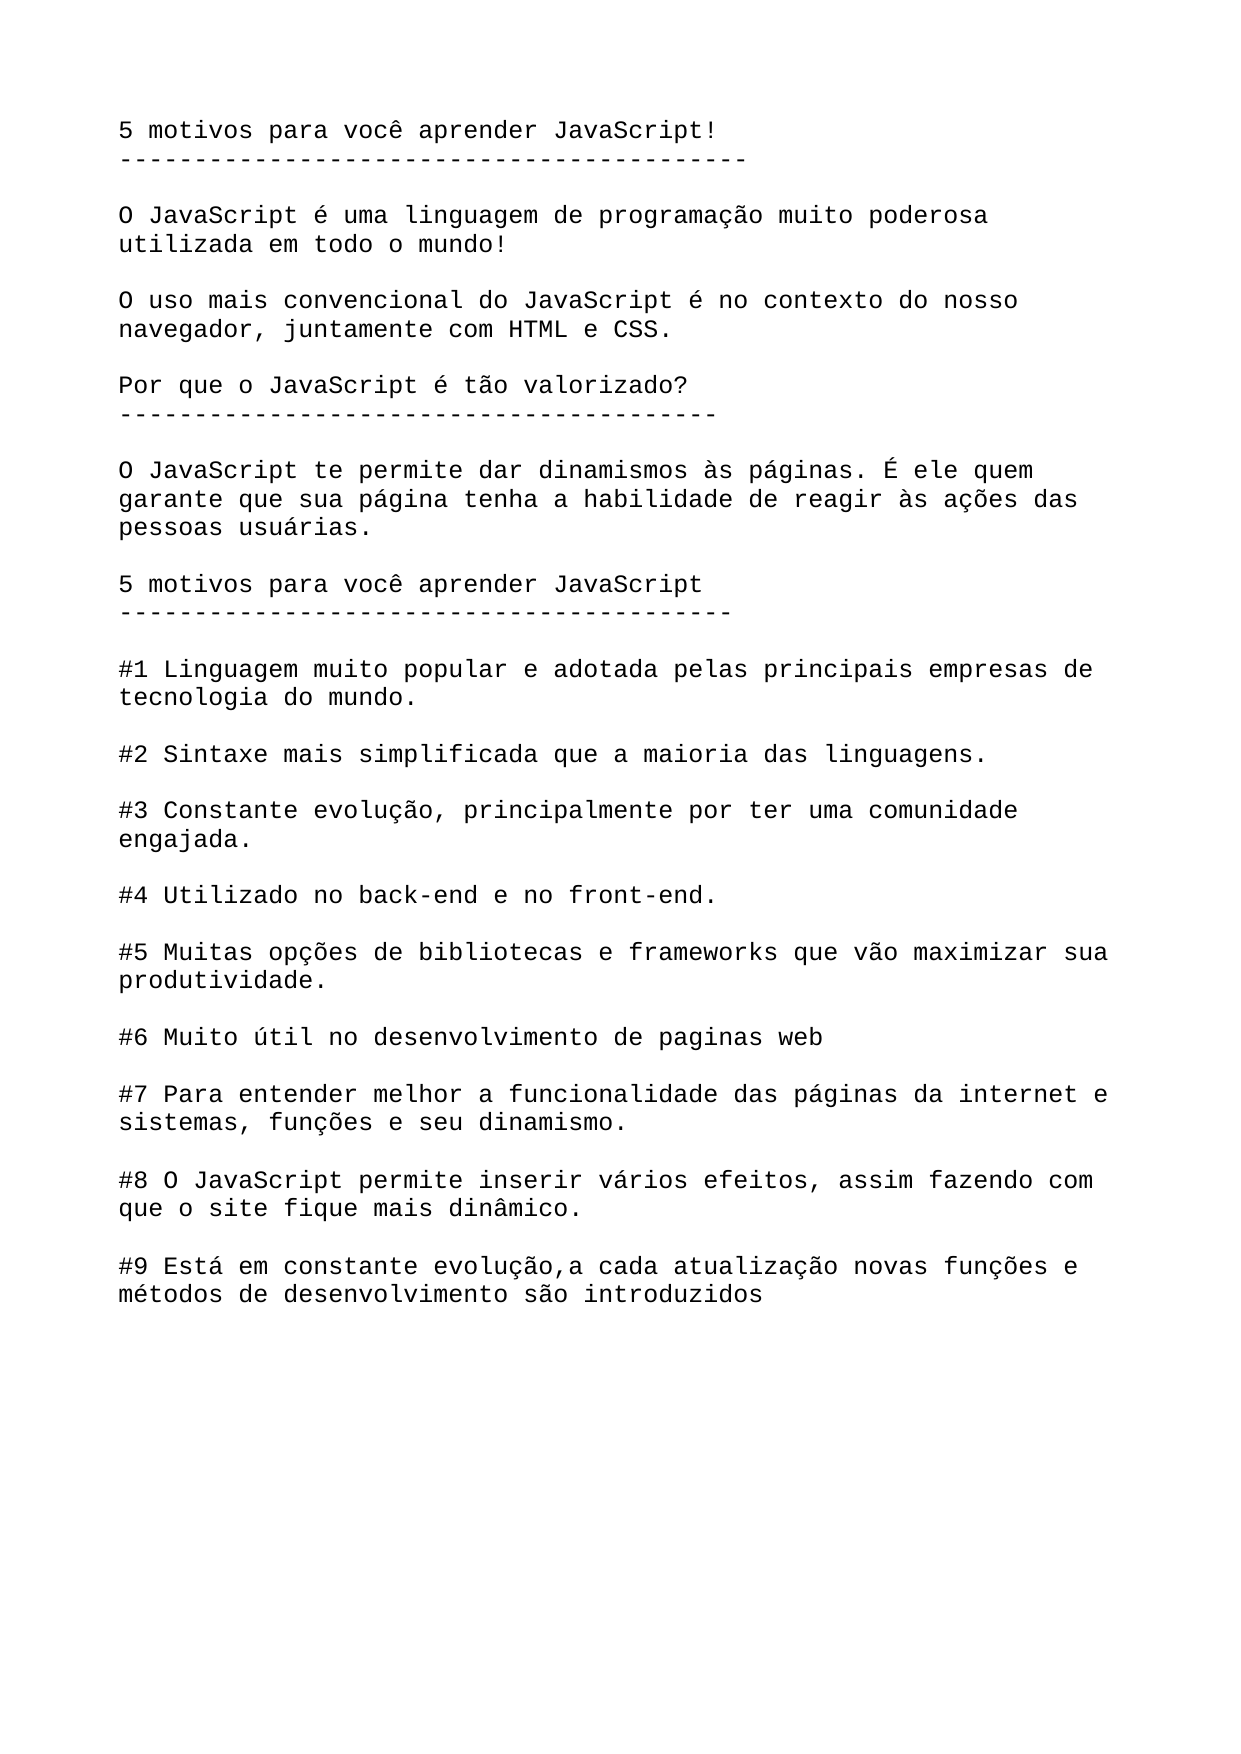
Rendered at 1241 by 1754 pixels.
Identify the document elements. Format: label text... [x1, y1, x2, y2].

text 5 motivos para você aprender JavaScript! [118, 118, 1122, 146]
text ---------------------------------------- [118, 401, 1122, 430]
text O uso mais convencional do JavaScript é no contexto do nosso navegador, juntamente com HTML e CSS. [118, 288, 1122, 345]
text #7 Para entender melhor a funcionalidade das páginas da internet e sistemas, funções e seu dinamismo. [118, 1081, 1122, 1138]
text #1 Linguagem muito popular e adotada pelas principais empresas de tecnologia do mundo. [118, 656, 1122, 713]
text O JavaScript é uma linguagem de programação muito poderosa utilizada em todo o mundo! [118, 203, 1122, 260]
text #2 Sintaxe mais simplificada que a maioria das linguagens. [118, 741, 1122, 770]
text #5 Muitas opções de bibliotecas e frameworks que vão maximizar sua produtividade. [118, 940, 1122, 996]
text Por que o JavaScript é tão valorizado? [118, 373, 1122, 401]
text ------------------------------------------ [118, 146, 1122, 175]
text O JavaScript te permite dar dinamismos às páginas. É ele quem garante que sua página tenha a habilidade de reagir às ações das pessoas usuárias. [118, 458, 1122, 543]
text #8 O JavaScript permite inserir vários efeitos, assim fazendo com que o site fique mais dinâmico. [118, 1168, 1122, 1224]
text #6 Muito útil no desenvolvimento de paginas web [118, 1025, 1122, 1053]
text 5 motivos para você aprender JavaScript [118, 571, 1122, 600]
text #4 Utilizado no back-end e no front-end. [118, 883, 1122, 911]
text ----------------------------------------- [118, 600, 1122, 628]
text #9 Está em constante evolução,a cada atualização novas funções e métodos de desenvolvimento são introduzidos [118, 1254, 1122, 1310]
text #3 Constante evolução, principalmente por ter uma comunidade engajada. [118, 798, 1122, 855]
